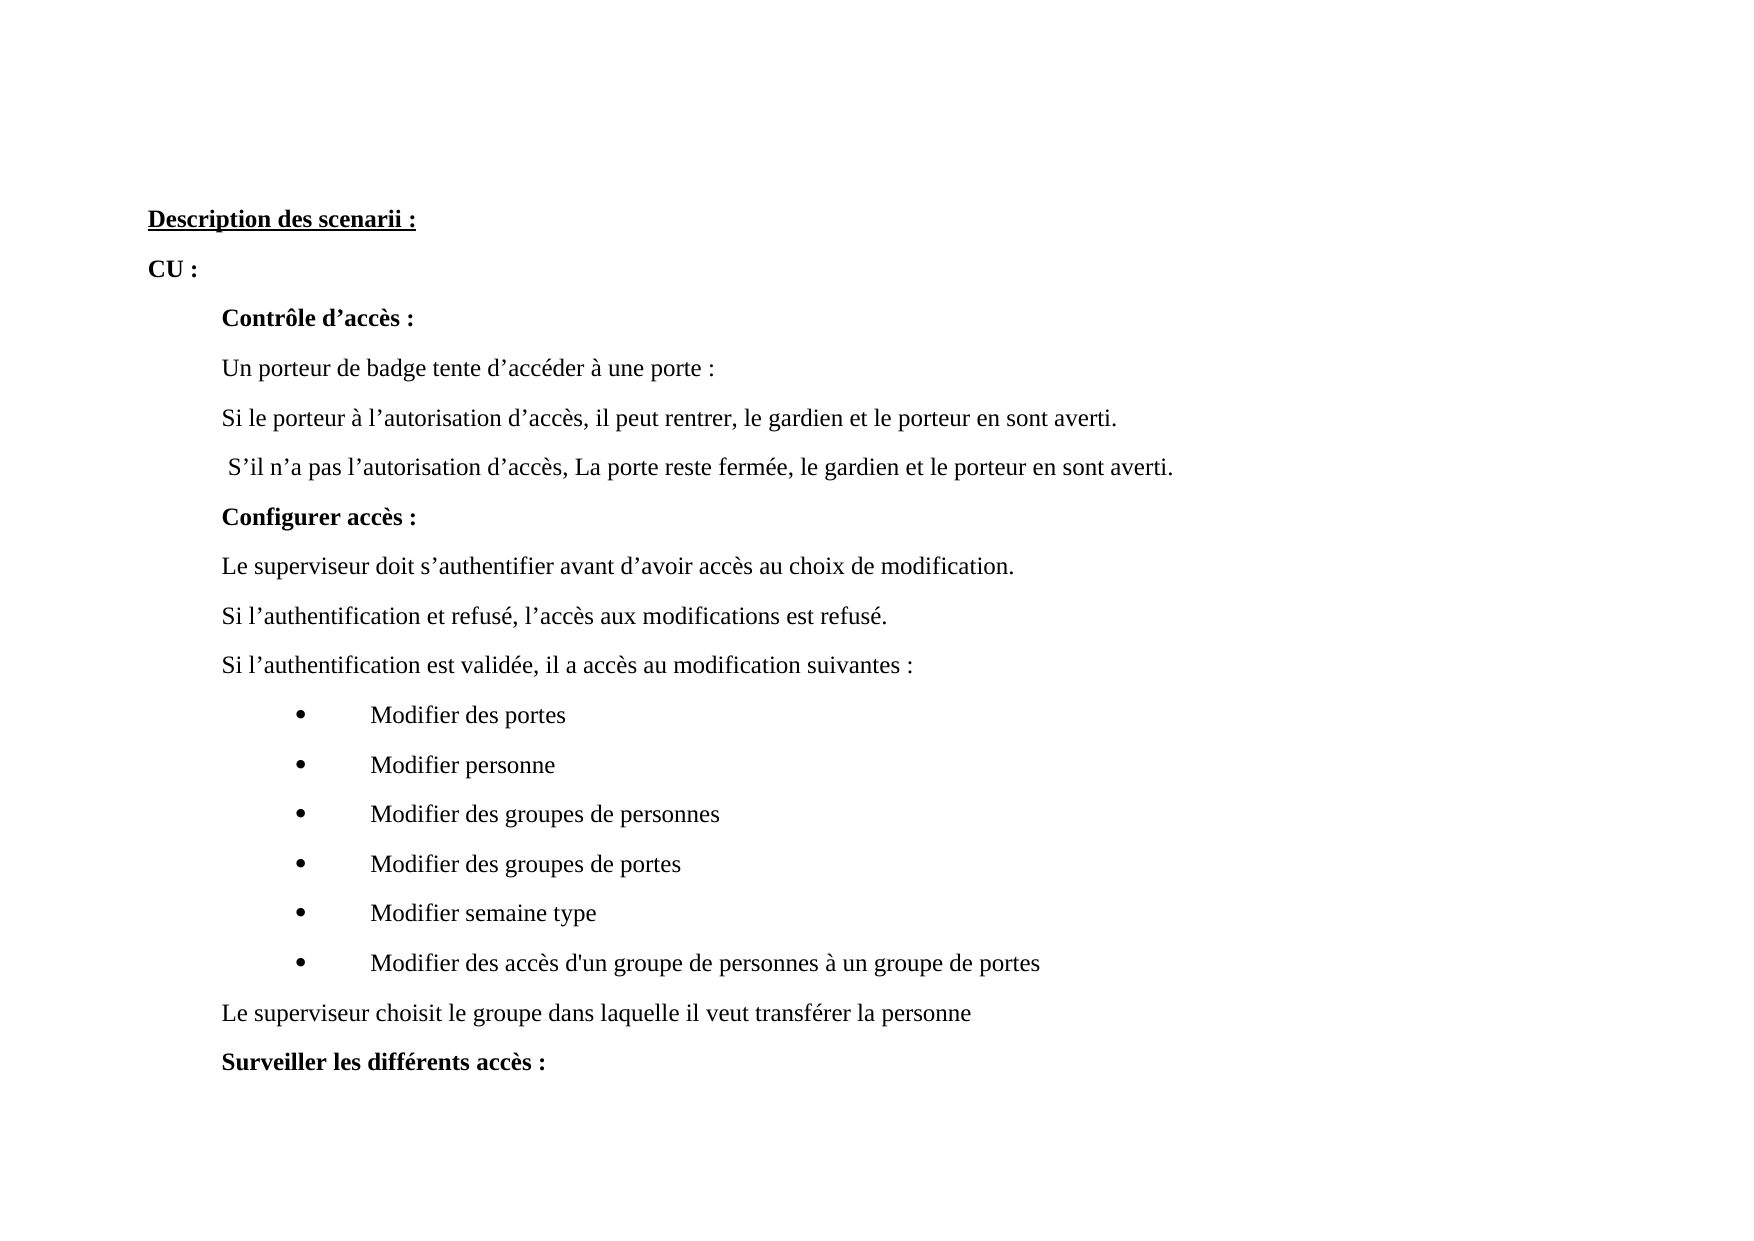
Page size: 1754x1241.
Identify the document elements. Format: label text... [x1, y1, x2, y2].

text CU : [148, 254, 1606, 283]
list Modifier des portes [296, 700, 1606, 729]
text Configurer accès : [221, 502, 1606, 531]
text Si l’authentification est validée, il a accès au modification suivantes : [221, 651, 1606, 679]
text S’il n’a pas l’autorisation d’accès, La porte reste fermée, le gardien et le porteur en sont averti. [221, 452, 1606, 481]
text Si l’authentification et refusé, l’accès aux modifications est refusé. [221, 601, 1606, 630]
text Un porteur de badge tente d’accéder à une porte : [221, 353, 1606, 382]
list Modifier semaine type [296, 898, 1606, 927]
list Modifier des groupes de portes [296, 849, 1606, 878]
list Modifier des groupes de personnes [296, 799, 1606, 828]
text Contrôle d’accès : [221, 303, 1606, 332]
text Description des scenarii : [148, 204, 1606, 233]
list Modifier des accès d'un groupe de personnes à un groupe de portes [296, 948, 1606, 977]
list Modifier personne [296, 750, 1606, 778]
text Le superviseur doit s’authentifier avant d’avoir accès au choix de modification. [221, 551, 1606, 580]
text Surveiller les différents accès : [221, 1047, 1606, 1076]
text Le superviseur choisit le groupe dans laquelle il veut transférer la personne [221, 998, 1606, 1026]
text Si le porteur à l’autorisation d’accès, il peut rentrer, le gardien et le porteur en sont averti. [221, 403, 1606, 431]
